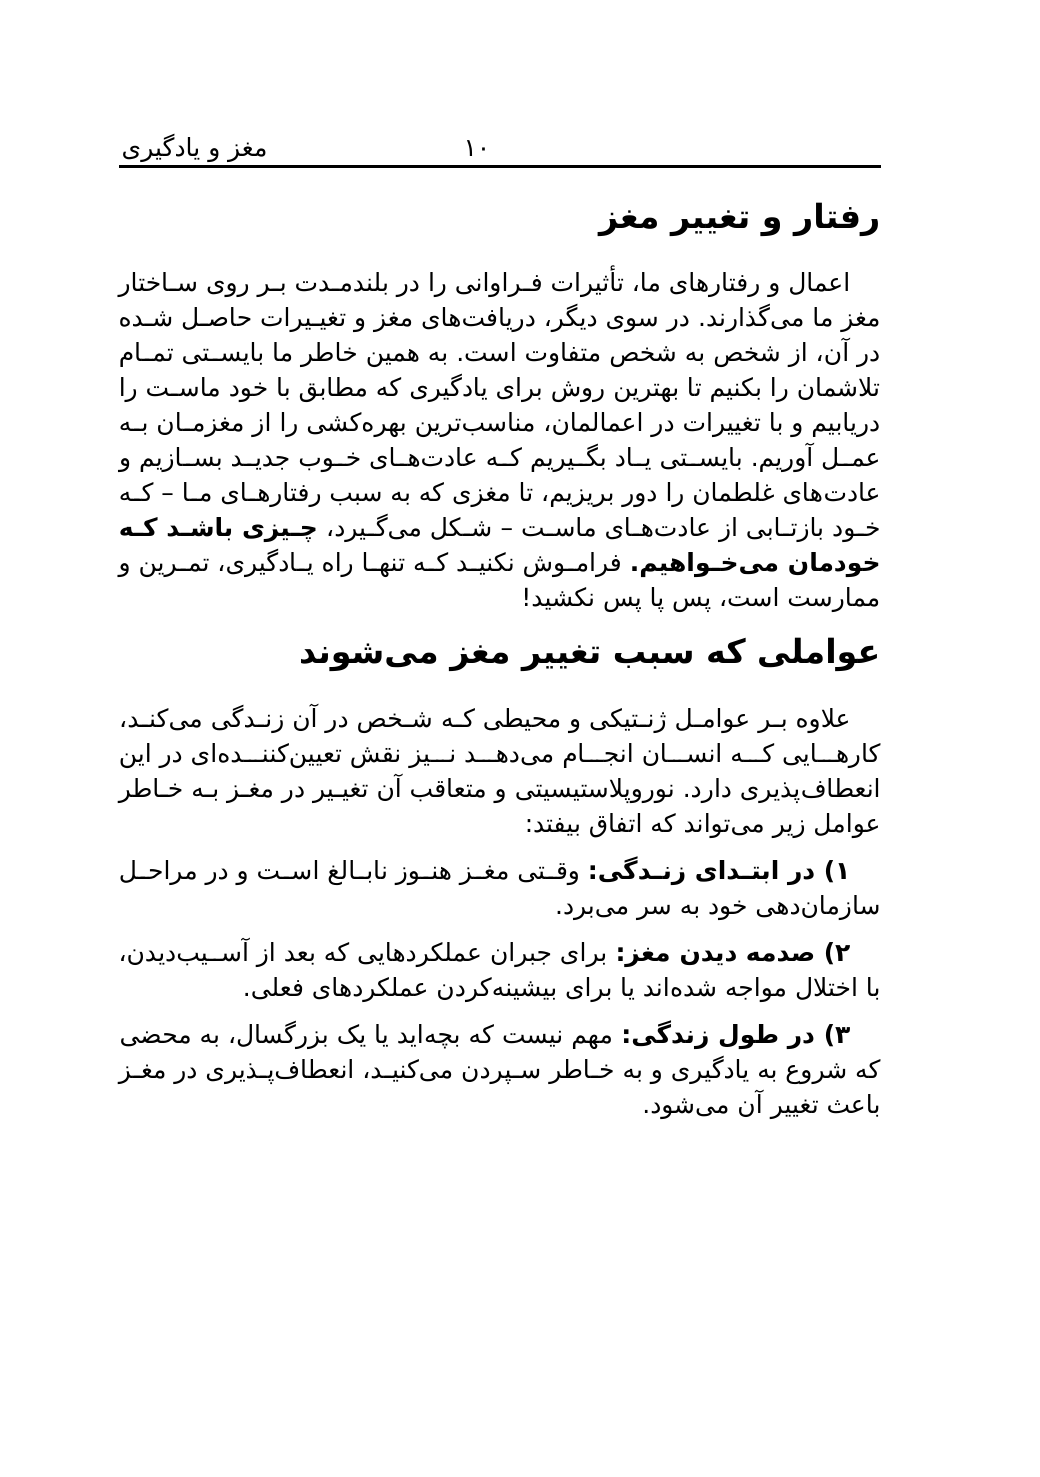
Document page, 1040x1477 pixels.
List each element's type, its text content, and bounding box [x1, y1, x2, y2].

subtitle رفتار و تغییر مغز [118, 197, 881, 236]
text ۳) در طول زندگی: مهم نیست که بچه‌اید یا یک بزرگسال، به محضی که شروع به یادگیری و به خاطر سپردن می‌کنید، انعطاف‌پذیری در مغز باعث تغییر آن می‌شود. [118, 1020, 881, 1119]
subtitle عواملی که سبب تغییر مغز می‌شوند [118, 633, 881, 672]
text ۲) صدمه دیدن مغز: برای جبران عملکردهایی که بعد از آسیب‌دیدن، با اختلال مواجه شده‌اند یا برای بیشینه‌کردن عملکردهای فعلی. [118, 938, 881, 1002]
text ۱) در ابتدای زندگی: وقتی مغز هنوز نابالغ است و در مراحل سازمان‌دهی خود به سر می‌برد. [118, 856, 881, 920]
text اعمال و رفتارهای ما، تأثیرات فراوانی را در بلندمدت بر روی ساختار مغز ما می‌گذارند. در سوی دیگر، دریافت‌های مغز و تغییرات حاصل شده در آن، از شخص به شخص متفاوت است. به همین خاطر ما بایستی تمام تلاشمان را بکنیم تا بهترین روش برای یادگیری که مطابق با خود ماست را دریابیم و با تغییرات در اعمالمان، مناسب‌ترین بهره‌کشی را از مغزمان به عمل آوریم. بایستی یاد بگیریم که عادت‌های خوب جدید بسازیم و عادت‌های غلطمان را دور بریزیم، تا مغزی که به سبب رفتارهای ما – که خود بازتابی از عادت‌های ماست – شکل می‌گیرد، چیزی باشد که خودمان می‌خواهیم. فراموش نکنید که تنها راه یادگیری، تمرین و ممارست است، پس پا پس نکشید‍! [118, 268, 881, 613]
text علاوه بر عوامل ژنتیکی و محیطی که شخص در آن زندگی می‌کند، کارهایی که انسان انجام می‌دهد نیز نقش تعیین‌کننده‌ای در این انعطاف‌پذیری دارد. نوروپلاستیسیتی و متعاقب آن تغییر در مغز به خاطر عوامل زیر می‌تواند که اتفاق بیفتد: [118, 704, 881, 838]
